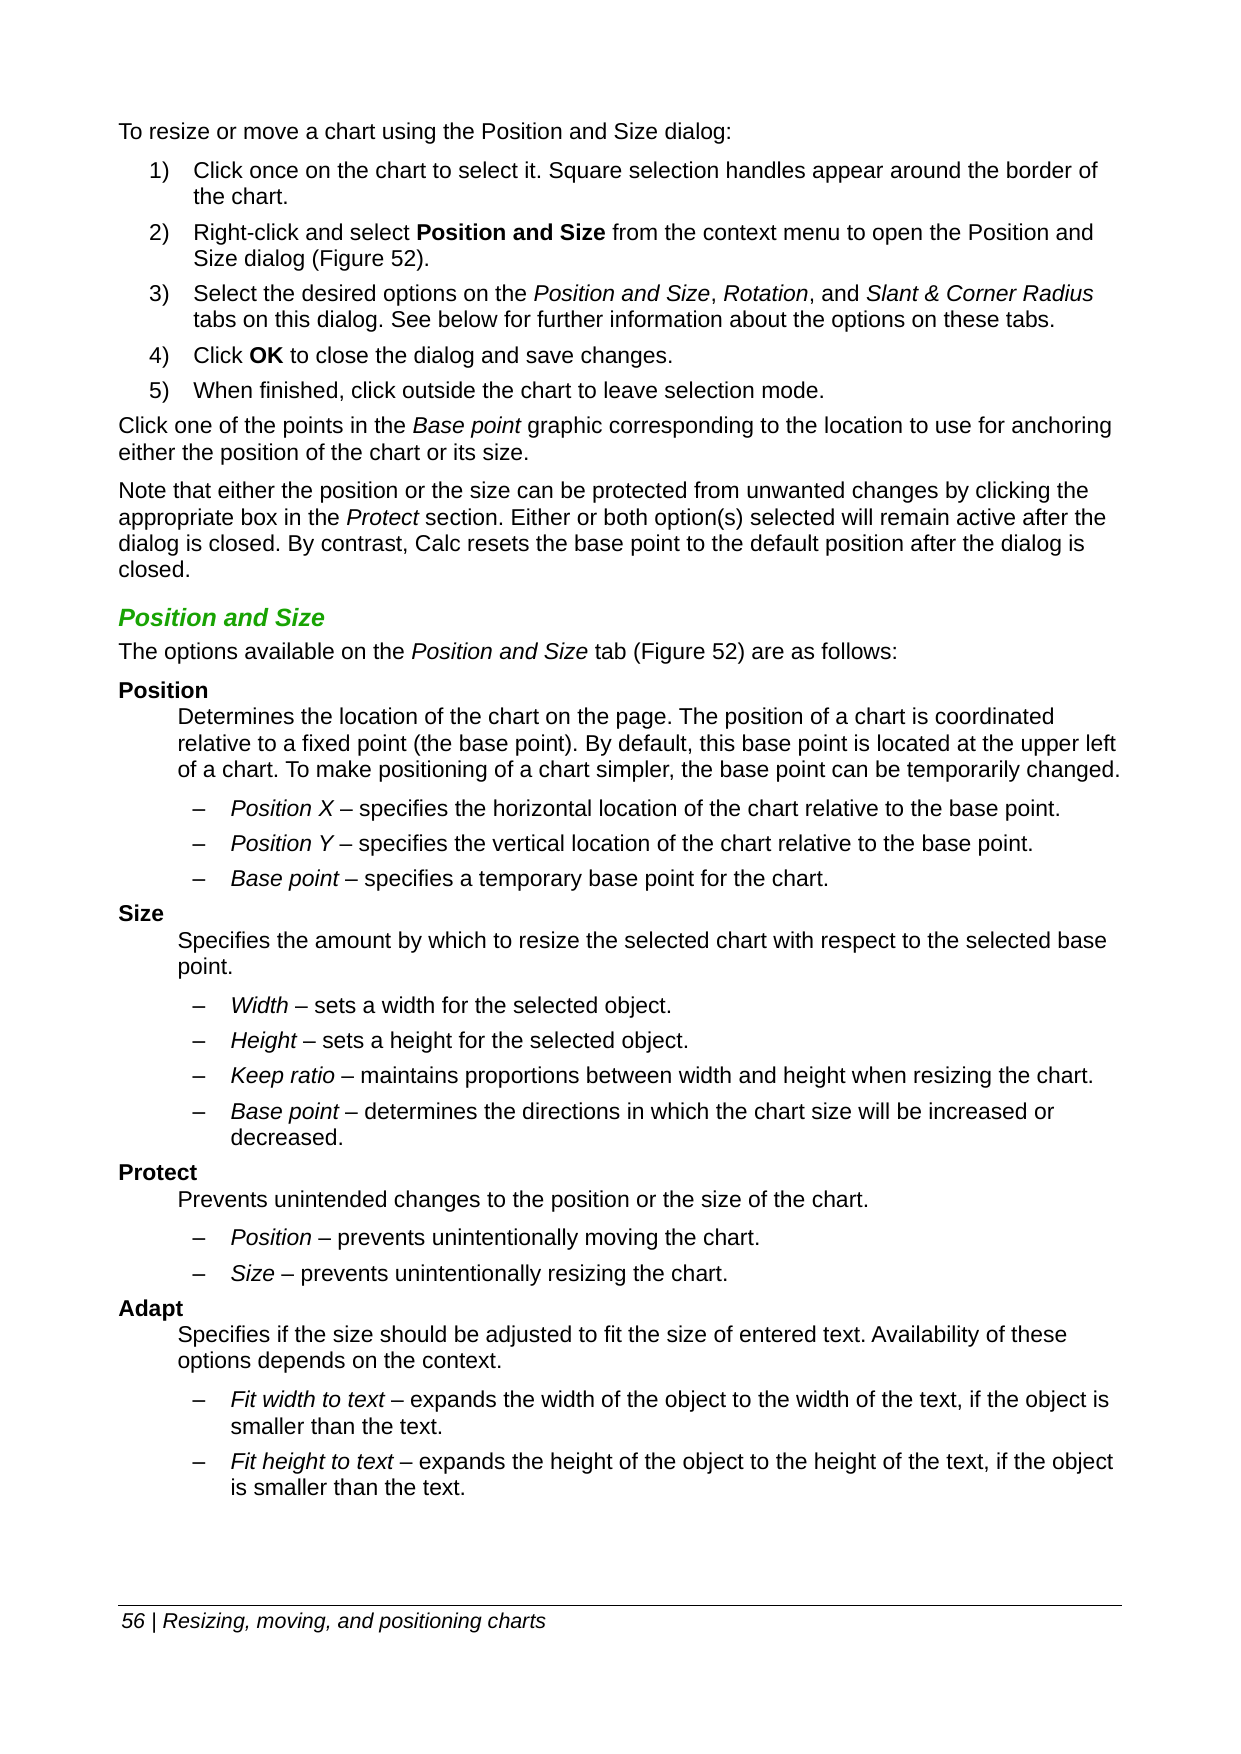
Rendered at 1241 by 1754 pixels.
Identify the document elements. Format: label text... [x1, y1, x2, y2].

list Position – prevents unintentionally moving the chart. [192, 1224, 1122, 1251]
list Position Y – specifies the vertical location of the chart relative to the base point. [192, 830, 1122, 856]
list Base point – determines the directions in which the chart size will be increased or decreased. [192, 1098, 1122, 1150]
text Click one of the points in the Base point graphic corresponding to the location to use for anchoring either the position of the chart or its size. [118, 412, 1122, 465]
list Height – sets a height for the selected object. [192, 1027, 1122, 1053]
text Size [118, 900, 1122, 927]
list The options available on the Position and Size tab (Figure 52) are as follows: [118, 638, 1122, 664]
list Position X – specifies the horizontal location of the chart relative to the base point. [192, 795, 1122, 821]
text Determines the location of the chart on the page. The position of a chart is coordinated relative to a fixed point (the base point). By default, this base point is located at the upper left of a chart. To make positioning of a chart simpler, the base point can be temporarily changed. [177, 703, 1122, 782]
list Click once on the chart to select it. Square selection handles appear around the border of the chart. [169, 157, 1122, 210]
list Select the desired options on the Position and Size, Rotation, and Slant & Corner Radius tabs on this dialog. See below for further information about the options on these tabs. [169, 280, 1122, 333]
text Note that either the position or the size can be protected from unwanted changes by clicking the appropriate box in the Protect section. Either or both option(s) selected will remain active after the dialog is closed. By contrast, Calc resets the base point to the default position after the dialog is closed. [118, 477, 1122, 583]
text Adapt [118, 1295, 1122, 1321]
list Fit height to text – expands the height of the object to the height of the text, if the object is smaller than the text. [192, 1448, 1122, 1501]
list Size – prevents unintentionally resizing the chart. [192, 1259, 1122, 1286]
list Fit width to text – expands the width of the object to the width of the text, if the object is smaller than the text. [192, 1386, 1122, 1439]
subtitle Position and Size [118, 603, 1122, 632]
list Keep ratio – maintains proportions between width and height when resizing the chart. [192, 1062, 1122, 1089]
text Specifies if the size should be adjusted to fit the size of entered text. Availability of these options depends on the context. [177, 1321, 1122, 1374]
list To resize or move a chart using the Position and Size dialog: [118, 118, 1122, 144]
list When finished, click outside the chart to leave selection mode. [169, 377, 1122, 403]
text Prevents unintended changes to the position or the size of the chart. [177, 1186, 1122, 1212]
list Click OK to close the dialog and save changes. [169, 342, 1122, 368]
list Right-click and select Position and Size from the context menu to open the Position and Size dialog (Figure 52). [169, 218, 1122, 271]
text Position [118, 677, 1122, 703]
text Protect [118, 1159, 1122, 1186]
text Specifies the amount by which to resize the selected chart with respect to the selected base point. [177, 927, 1122, 979]
list Base point – specifies a temporary base point for the chart. [192, 865, 1122, 892]
list Width – sets a width for the selected object. [192, 992, 1122, 1018]
